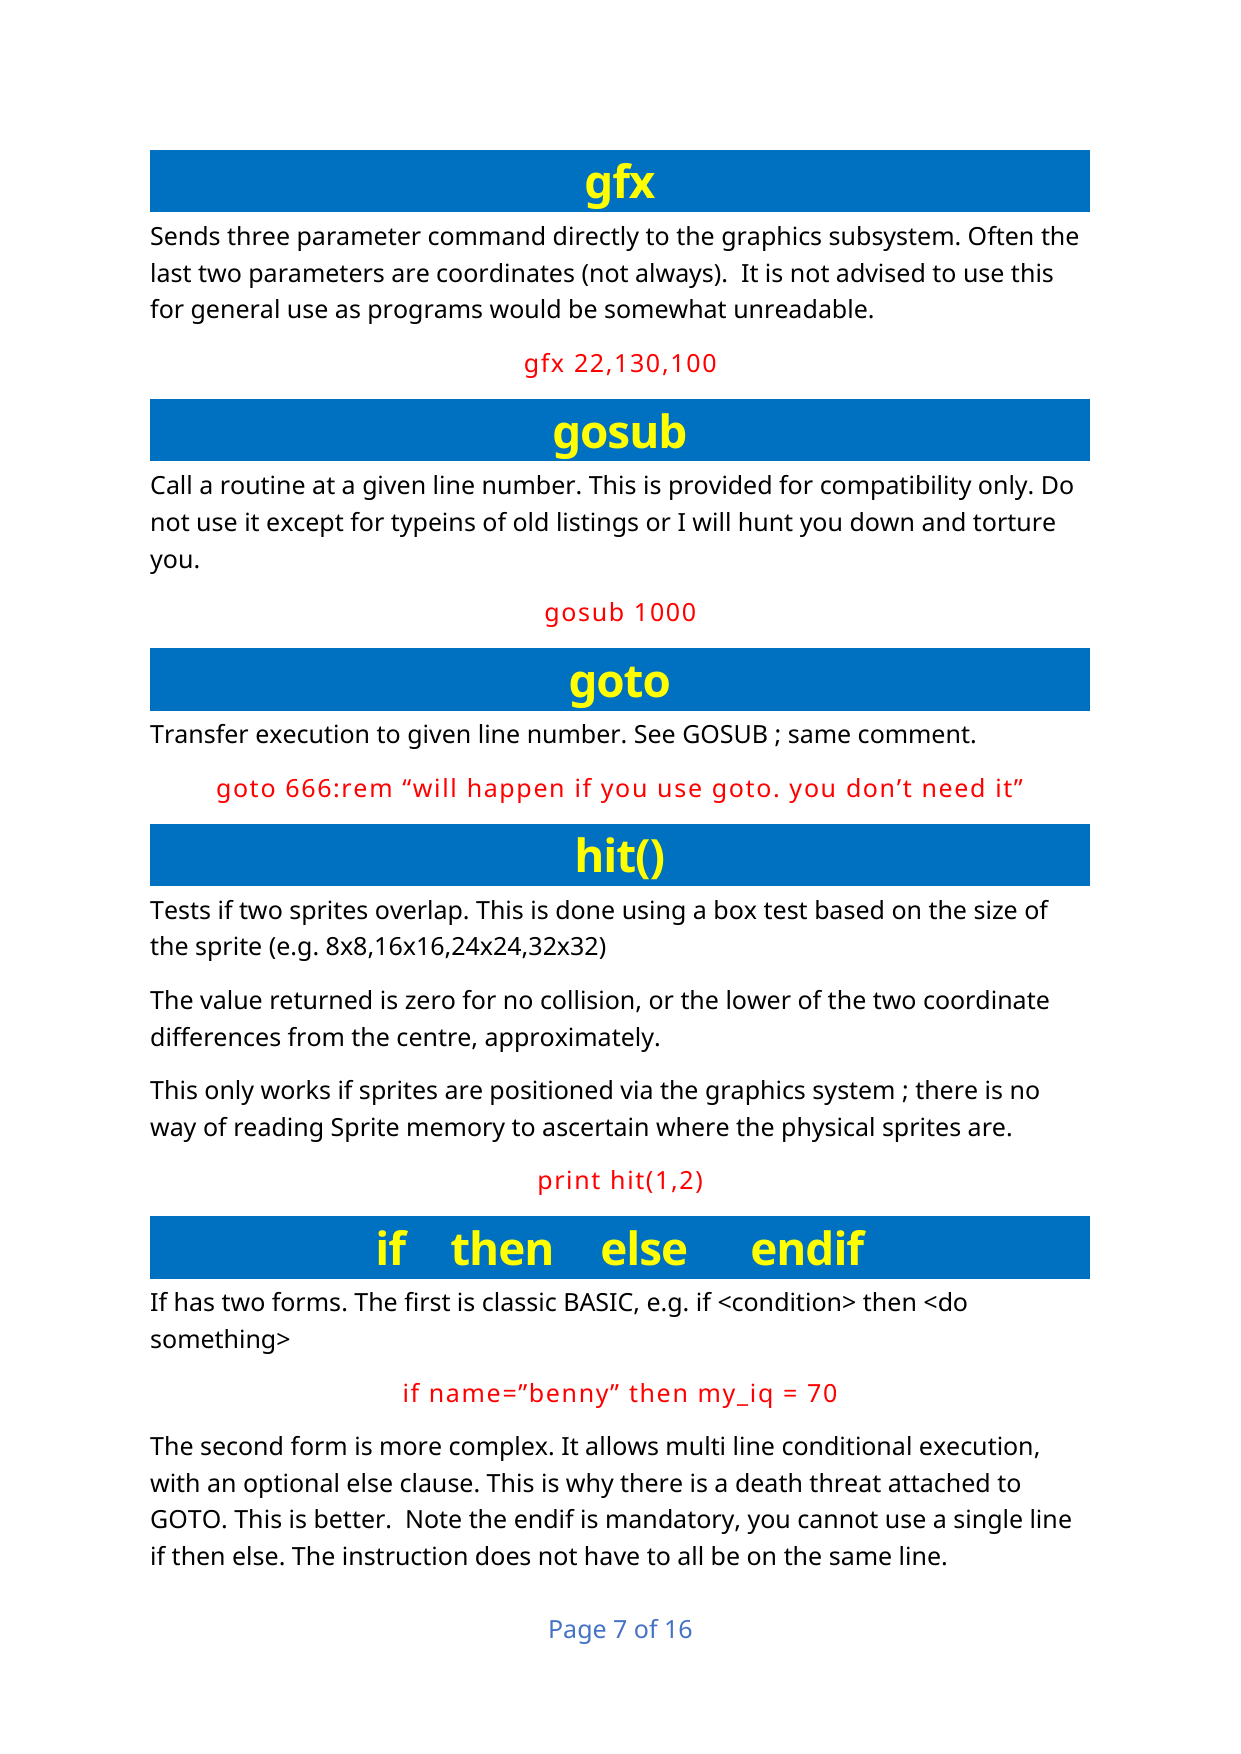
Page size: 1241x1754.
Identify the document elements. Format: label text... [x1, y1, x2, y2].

text This only works if sprites are positioned via the graphics system ; there is no way of reading Sprite memory to ascertain where the physical sprites are. [150, 1073, 1090, 1143]
subtitle gosub 1000 [150, 595, 1090, 629]
subtitle Gfx 22,130,100 [150, 346, 1090, 380]
text The value returned is zero for no collision, or the lower of the two coordinate differences from the centre, approximately. [150, 982, 1090, 1053]
text If has two forms. The first is classic BASIC, e.g. if <condition> then <do something> [150, 1285, 1090, 1356]
text Transfer execution to given line number. See GOSUB ; same comment. [150, 717, 1090, 751]
text Tests if two sprites overlap. This is done using a box test based on the size of the sprite (e.g. 8x8,16x16,24x24,32x32) [150, 892, 1090, 963]
subtitle goto 666:rem “Will happen if you use Goto. You don’t need it” [150, 770, 1090, 804]
title hit() [150, 824, 1090, 886]
title goto [150, 648, 1090, 711]
title if then else endif [150, 1216, 1090, 1279]
subtitle print hit(1,2) [150, 1163, 1090, 1197]
subtitle if name=”Benny” then my_iq = 70 [150, 1375, 1090, 1409]
title gfx [150, 150, 1090, 212]
text Call a routine at a given line number. This is provided for compatibility only. Do not use it except for typeins of old listings or I will hunt you down and torture you. [150, 468, 1090, 575]
text Sends three parameter command directly to the graphics subsystem. Often the last two parameters are coordinates (not always). It is not advised to use this for general use as programs would be somewhat unreadable. [150, 219, 1090, 326]
text The second form is more complex. It allows multi line conditional execution, with an optional else clause. This is why there is a death threat attached to GOTO. This is better. Note the endif is mandatory, you cannot use a single line if then else. The instruction does not have to all be on the same line. [150, 1429, 1090, 1573]
title gosub [150, 399, 1090, 461]
